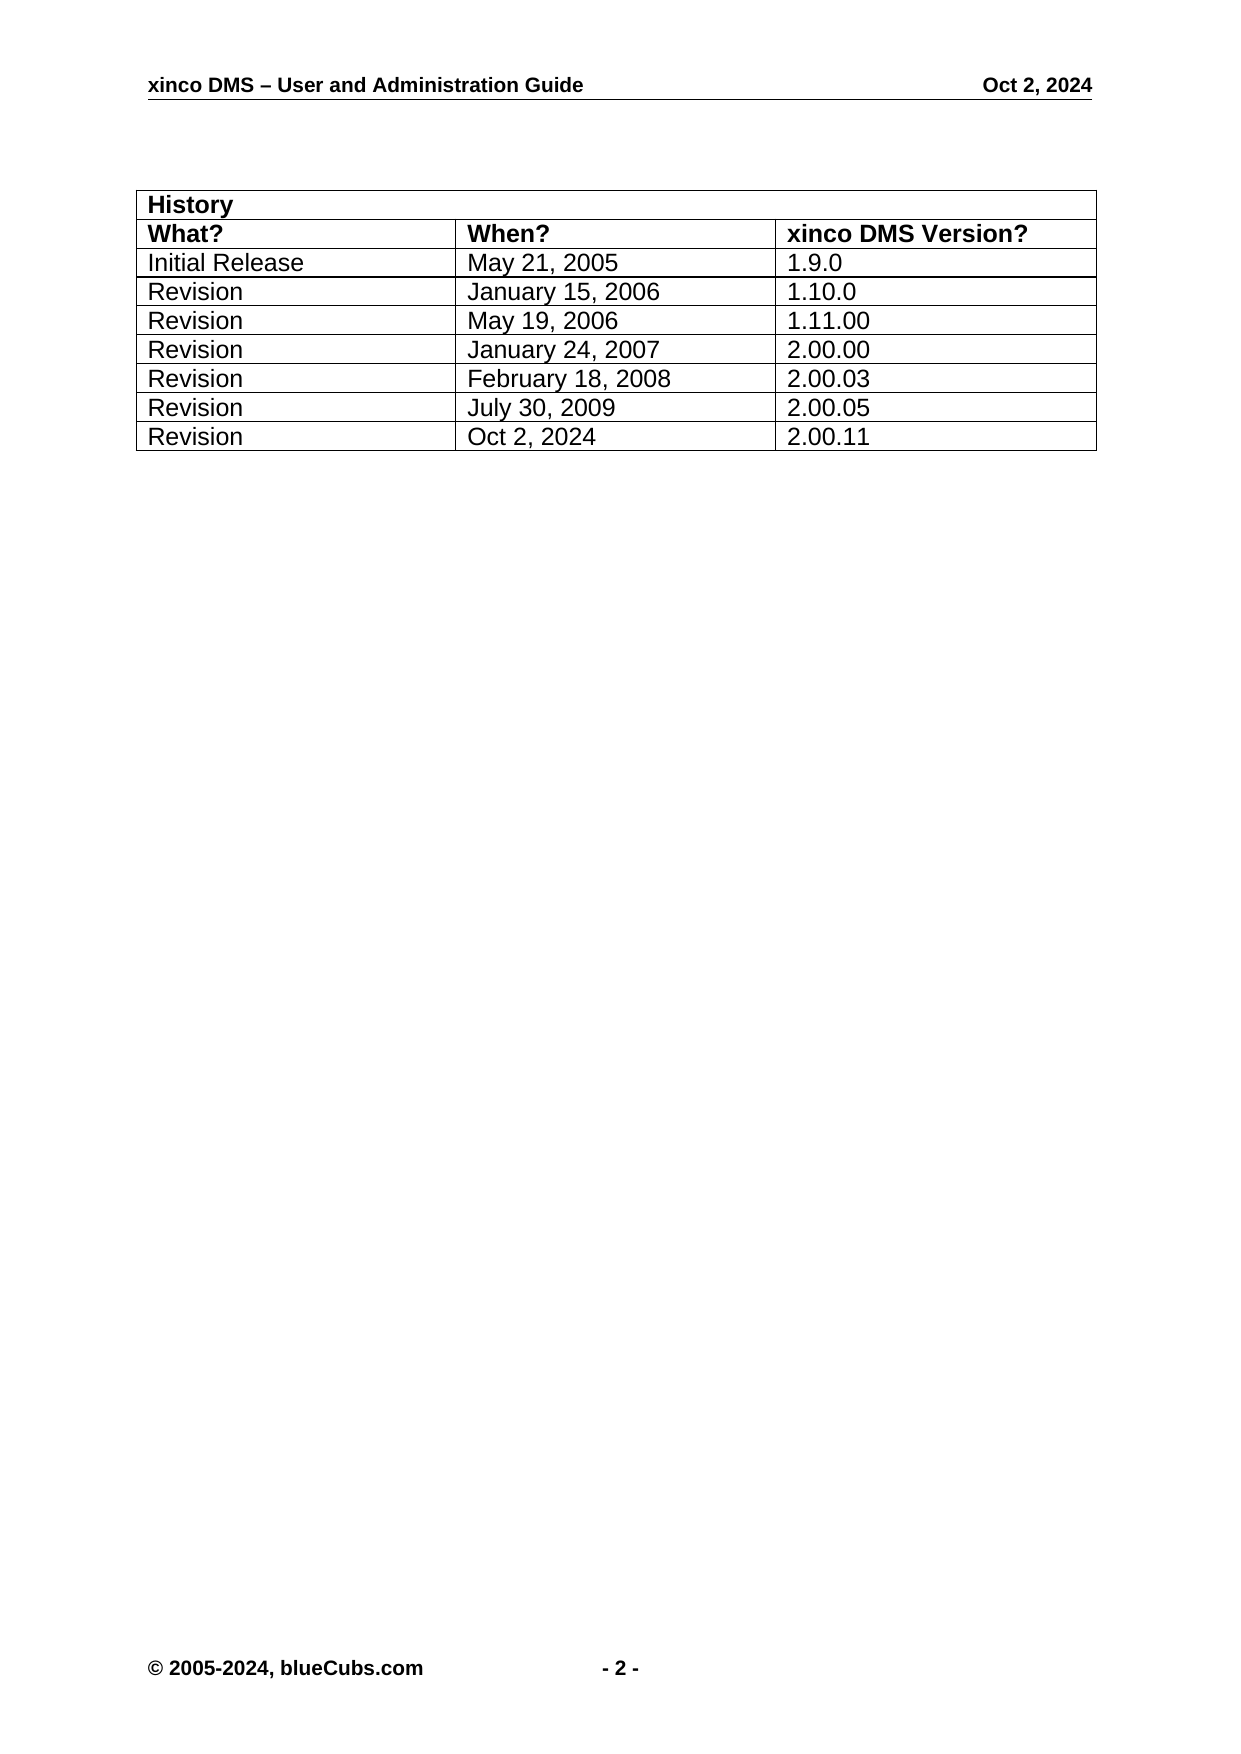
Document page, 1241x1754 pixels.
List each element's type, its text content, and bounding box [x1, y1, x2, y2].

table_cell 1.11.00 [776, 306, 1096, 334]
table_cell Revision [137, 393, 455, 421]
table_cell 2.00.05 [776, 393, 1096, 421]
table_cell Revision [137, 278, 455, 305]
table_cell 1.9.0 [776, 249, 1096, 276]
table_cell Revision [137, 335, 455, 363]
table_cell 2.00.00 [776, 335, 1096, 363]
table_cell 2.00.11 [776, 422, 1096, 450]
table_cell 2.00.03 [776, 364, 1096, 392]
table_cell What? [137, 220, 455, 247]
table_cell When? [456, 220, 775, 247]
table_cell 1.10.0 [776, 278, 1096, 305]
table_cell xinco DMS Version? [776, 220, 1096, 247]
table_cell May 21, 2005 [456, 249, 775, 276]
table_cell February 18, 2008 [456, 364, 775, 392]
table_cell Initial Release [137, 249, 455, 276]
table_cell January 24, 2007 [456, 335, 775, 363]
table_cell Revision [137, 422, 455, 450]
table_cell Revision [137, 306, 455, 334]
table_cell July 30, 2009 [456, 393, 775, 421]
table_cell Oct 2, 2024 [456, 422, 775, 450]
table_cell May 19, 2006 [456, 306, 775, 334]
table_cell Revision [137, 364, 455, 392]
table_cell January 15, 2006 [456, 278, 775, 305]
table_header History [137, 191, 1096, 218]
